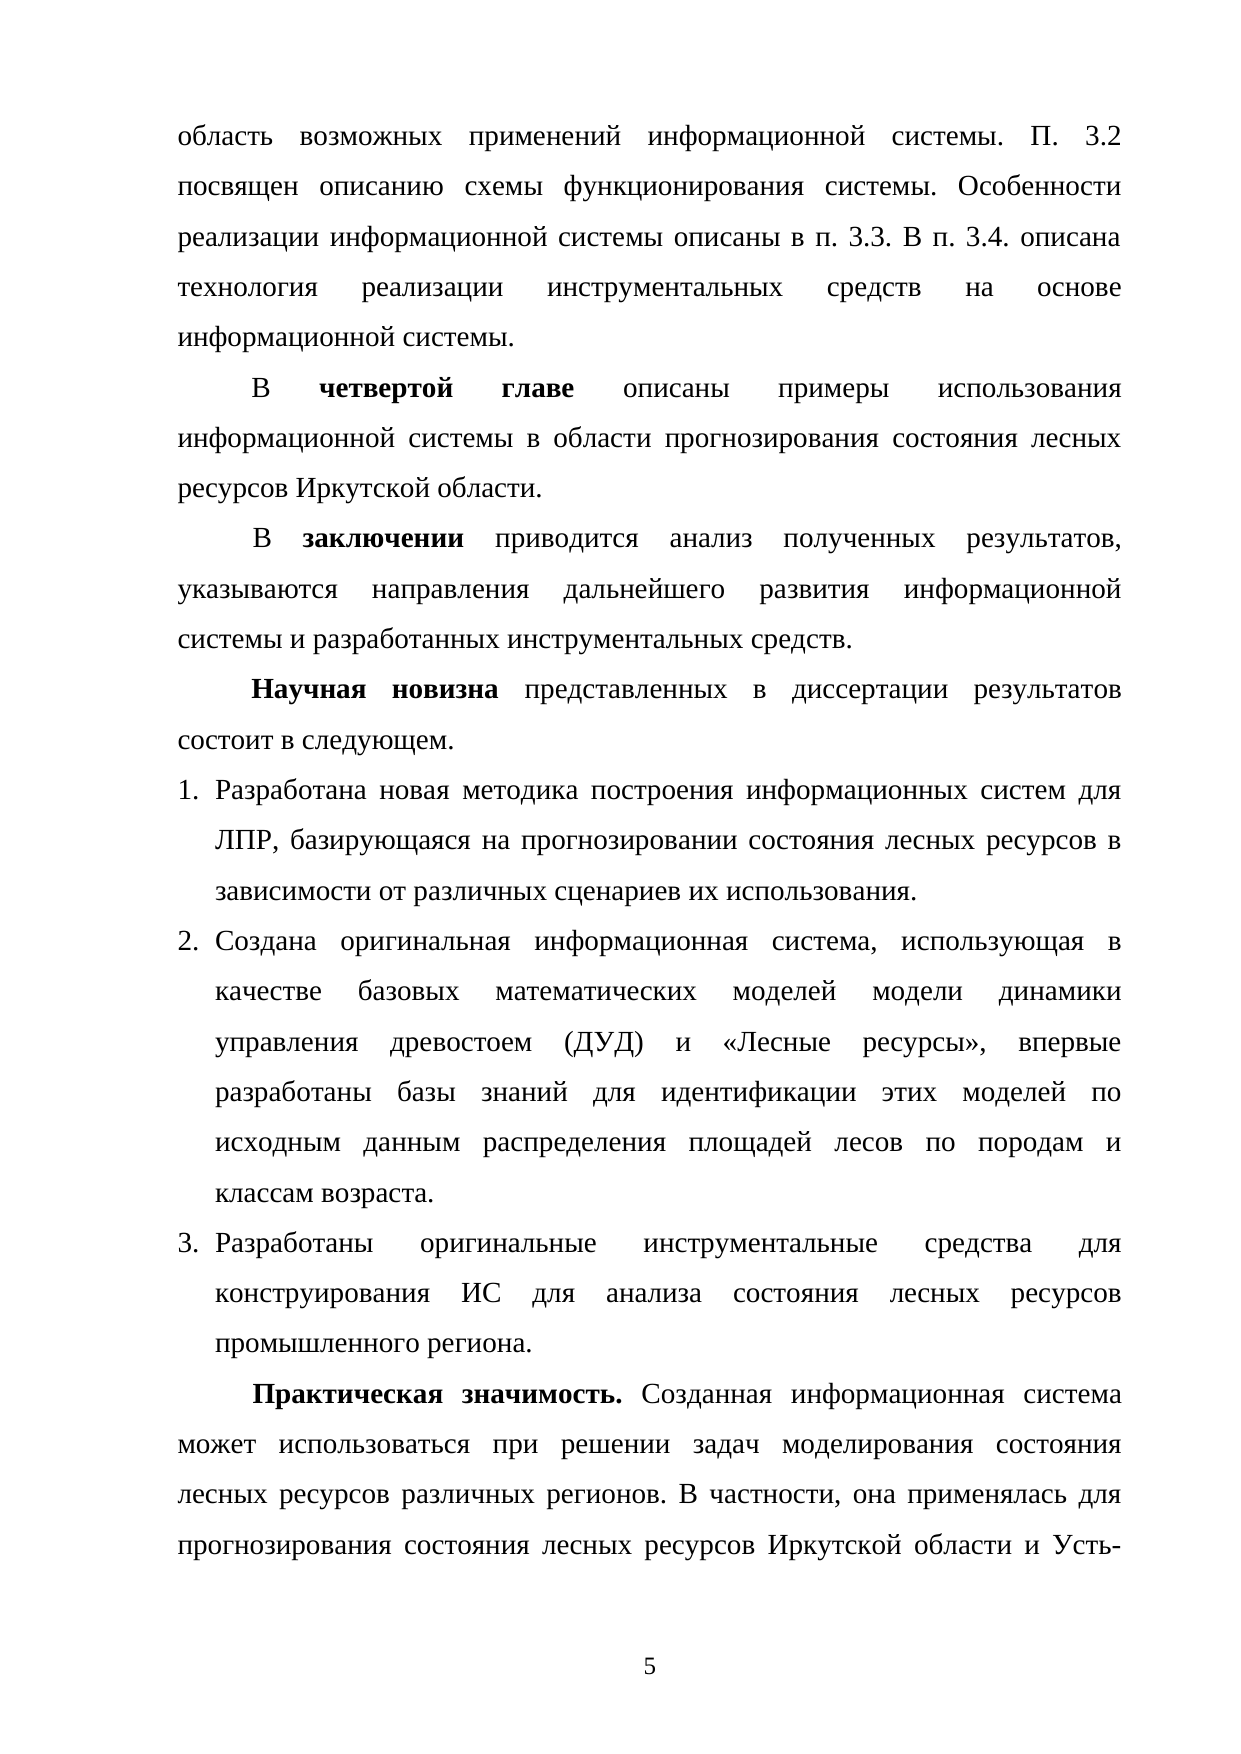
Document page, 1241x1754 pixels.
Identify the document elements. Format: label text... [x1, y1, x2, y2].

text область возможных применений информационной системы. П. 3.2 посвящен описанию схемы функционирования системы. Особенности реализации информационной системы описаны в п. 3.3. В п. 3.4. описана технология реализации инструментальных средств на основе информационной системы. [177, 118, 1122, 353]
text Научная новизна представленных в диссертации результатов состоит в следующем. [177, 672, 1122, 755]
list Разработана новая методика построения информационных систем для ЛПР, базирующаяся на прогнозировании состояния лесных ресурсов в зависимости от различных сценариев их использования. [177, 772, 1122, 906]
text В заключении приводится анализ полученных результатов, указываются направления дальнейшего развития информационной системы и разработанных инструментальных средств. [177, 521, 1122, 655]
text Практическая значимость. Созданная информационная система может использоваться при решении задач моделирования состояния лесных ресурсов различных регионов. В частности, она применялась для прогнозирования состояния лесных ресурсов Иркутской области и Усть- [177, 1376, 1122, 1560]
list Создана оригинальная информационная система, использующая в качестве базовых математических моделей модели динамики управления древостоем (ДУД) и «Лесные ресурсы», впервые разработаны базы знаний для идентификации этих моделей по исходным данным распределения площадей лесов по породам и классам возраста. [177, 923, 1122, 1208]
text В четвертой главе описаны примеры использования информационной системы в области прогнозирования состояния лесных ресурсов Иркутской области. [177, 370, 1122, 504]
list Разработаны оригинальные инструментальные средства для конструирования ИС для анализа состояния лесных ресурсов промышленного региона. [177, 1225, 1122, 1359]
